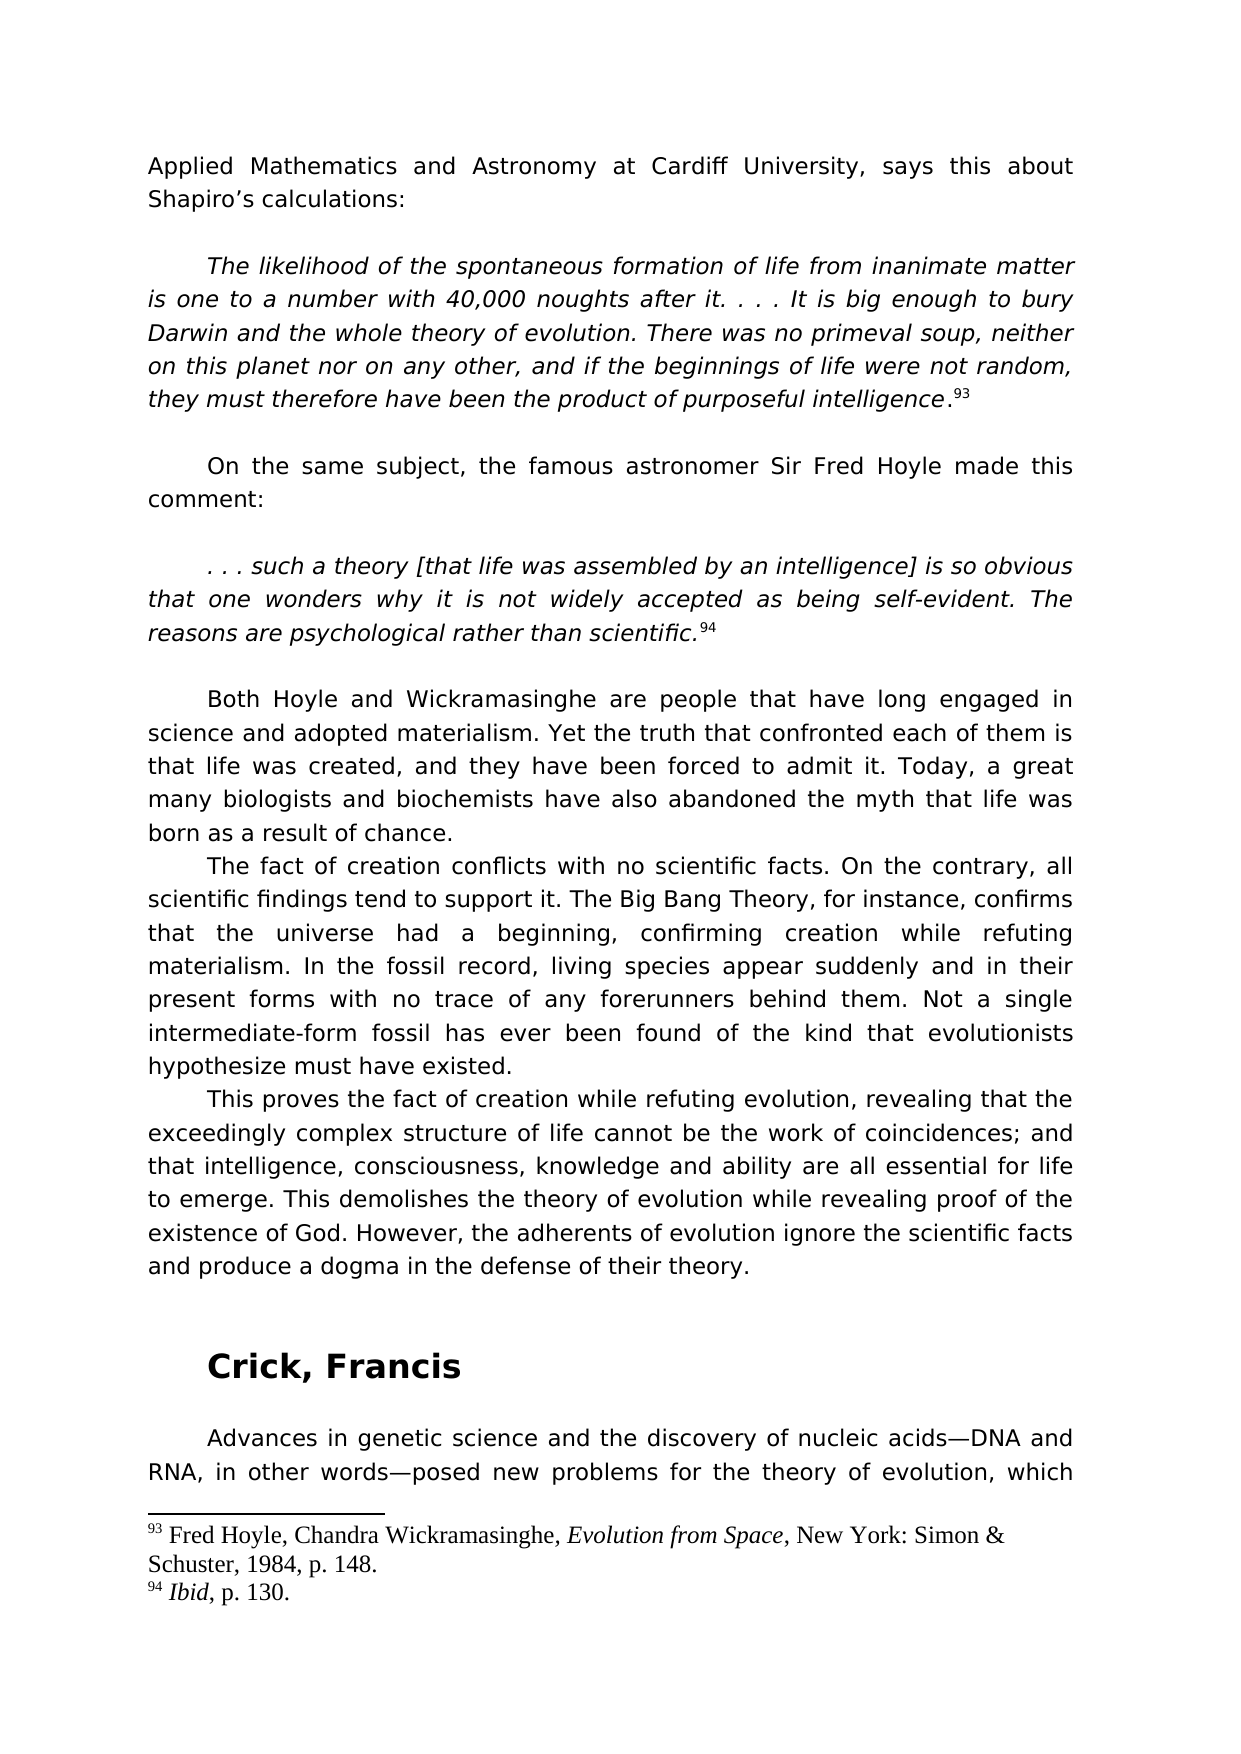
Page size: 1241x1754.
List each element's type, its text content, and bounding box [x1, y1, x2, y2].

text This proves the fact of creation while refuting evolution, revealing that the exceedingly complex structure of life cannot be the work of coincidences; and that intelligence, consciousness, knowledge and ability are all essential for life to emerge. This demolishes the theory of evolution while revealing proof of the existence of God. However, the adherents of evolution ignore the scientific facts and produce a dogma in the defense of their theory. [148, 1081, 1075, 1281]
text On the same subject, the famous astronomer Sir Fred Hoyle made this comment: [148, 448, 1075, 514]
text Ibid, p. 130. [148, 1577, 1092, 1606]
text Fred Hoyle, Chandra Wickramasinghe, Evolution from Space, New York: Simon & Schuster, 1984, p. 148. [148, 1520, 1092, 1577]
text The fact of creation conflicts with no scientific facts. On the contrary, all scientific findings tend to support it. The Big Bang Theory, for instance, confirms that the universe had a beginning, confirming creation while refuting materialism. In the fossil record, living species appear suddenly and in their present forms with no trace of any forerunners behind them. Not a single intermediate-form fossil has ever been found of the kind that evolutionists hypothesize must have existed. [148, 848, 1075, 1081]
text Both Hoyle and Wickramasinghe are people that have long engaged in science and adopted materialism. Yet the truth that confronted each of them is that life was created, and they have been forced to admit it. Today, a great many biologists and biochemists have also abandoned the myth that life was born as a result of chance. [148, 681, 1075, 848]
text The likelihood of the spontaneous formation of life from inanimate matter is one to a number with 40,000 noughts after it. . . . It is big enough to bury Darwin and the whole theory of evolution. There was no primeval soup, neither on this planet nor on any other, and if the beginnings of life were not random, they must therefore have been the product of purposeful intelligence. [148, 248, 1075, 414]
text . . . such a theory [that life was assembled by an intelligence] is so obvious that one wonders why it is not widely accepted as being self-evident. The reasons are psychological rather than scientific. [148, 548, 1075, 648]
text Applied Mathematics and Astronomy at Cardiff University, says this about Shapiro’s calculations: [148, 148, 1075, 214]
text Advances in genetic science and the discovery of nucleic acids—DNA and RNA, in other words—posed new problems for the theory of evolution, which [148, 1420, 1075, 1487]
text Crick, Francis [148, 1348, 1075, 1387]
